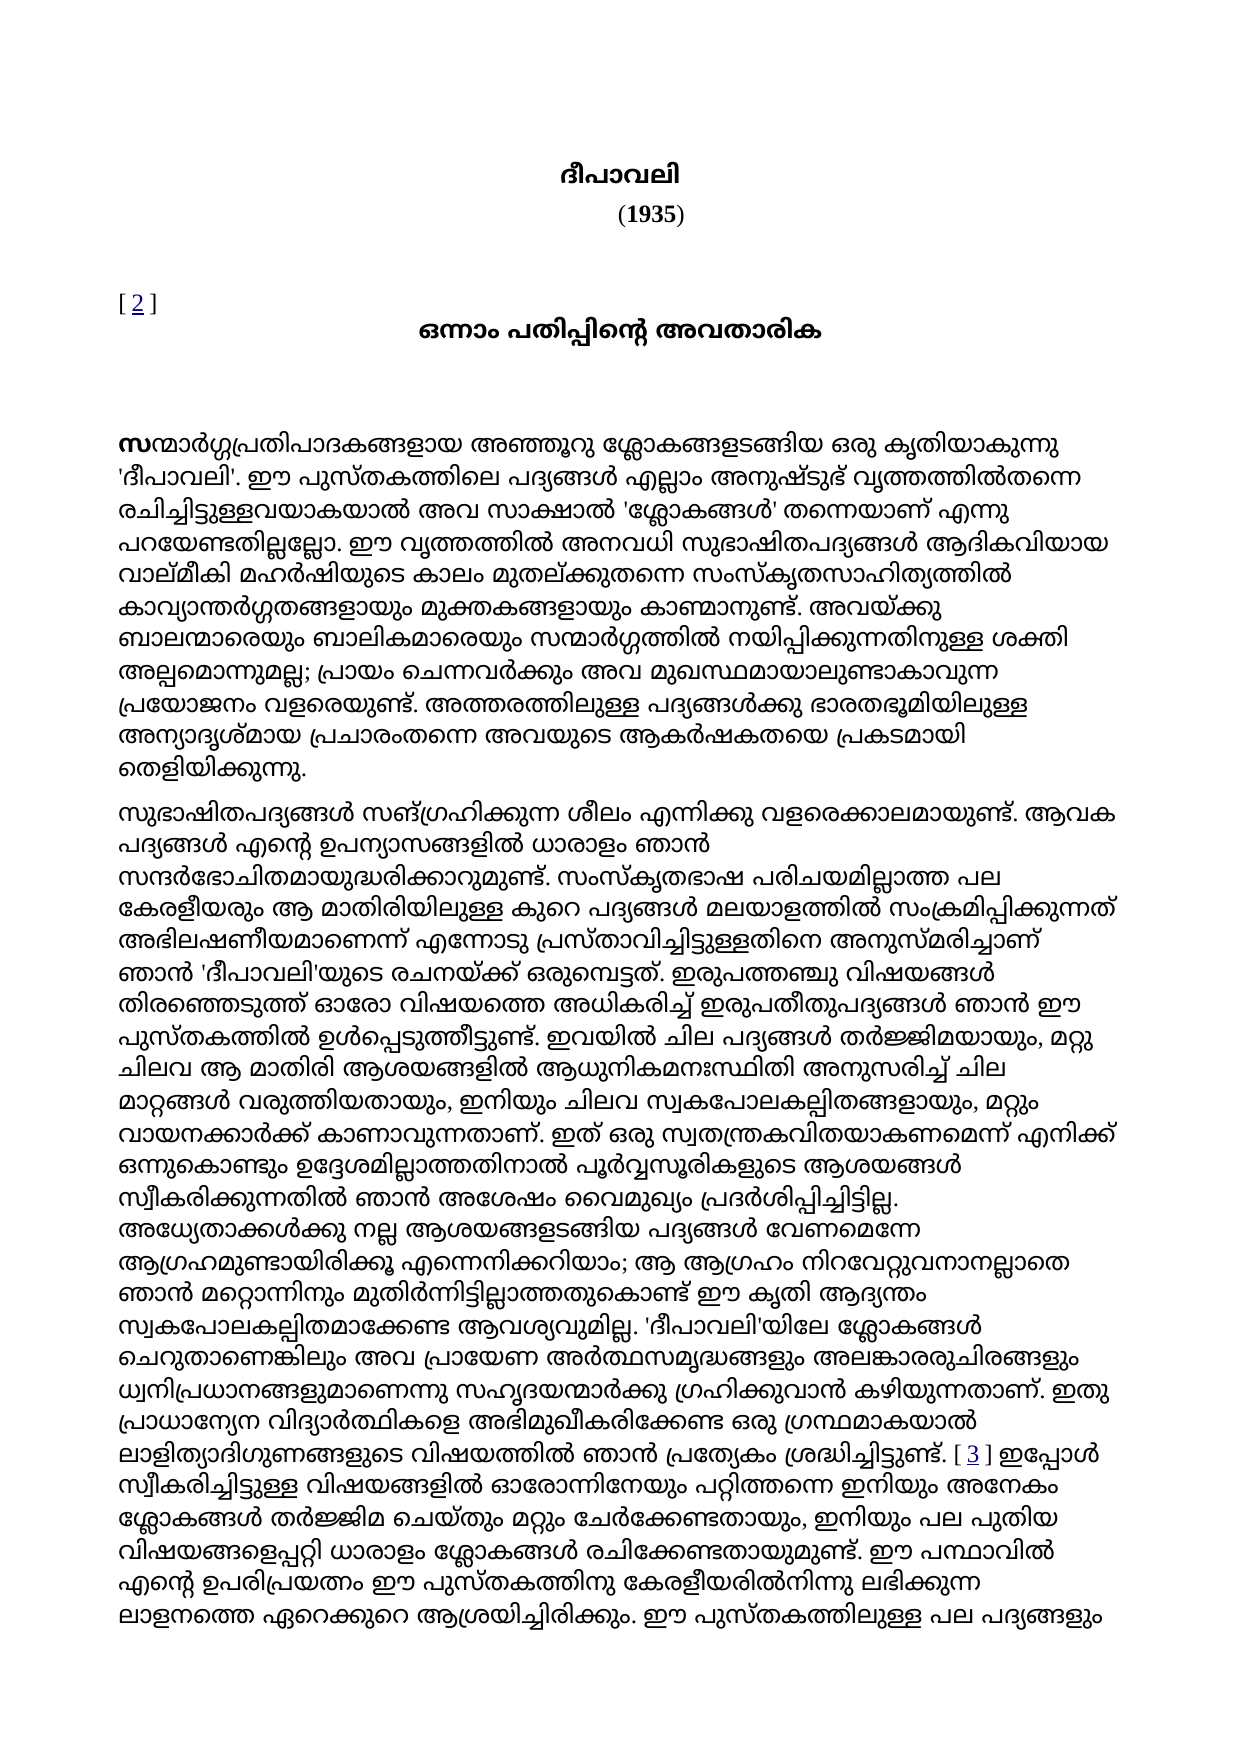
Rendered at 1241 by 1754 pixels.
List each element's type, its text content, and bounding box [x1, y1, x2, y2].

table_cell (1935) [553, 196, 687, 231]
text [ 2 ] [118, 288, 1122, 317]
table_header ദീപാവലി [553, 159, 687, 196]
text സന്മാർഗ്ഗപ്രതിപാദകങ്ങളായ അഞ്ഞൂറു ശ്ലോകങ്ങളടങ്ങിയ ഒരു കൃതിയാകുന്നു 'ദീപാവലി'. ഈ പുസ്തകത്തിലെ പദ്യങ്ങൾ എല്ലാം അനുഷ്ടുഭ് വൃത്തത്തിൽതന്നെ രചിച്ചിട്ടുള്ളവയാകയാൽ അവ സാക്ഷാൽ 'ശ്ലോകങ്ങൾ' തന്നെയാണ് എന്നു പറയേണ്ടതില്ലല്ലോ. ഈ വൃത്തത്തിൽ അനവധി സുഭാഷിതപദ്യങ്ങൾ ആദികവിയായ വാല്മീകി മഹർഷിയുടെ കാലം മുതല്ക്കുതന്നെ സംസ്കൃതസാഹിത്യത്തിൽ കാവ്യാന്തർഗ്ഗതങ്ങളായും മുക്തകങ്ങളായും കാണ്മാനുണ്ട്. അവയ്ക്കു ബാലന്മാരെയും ബാലികമാരെയും സന്മാർഗ്ഗത്തിൽ നയിപ്പിക്കുന്നതിനുള്ള ശക്തി അല്പമൊന്നുമല്ല; പ്രായം ചെന്നവർക്കും അവ മുഖസ്ഥമായാലുണ്ടാകാവുന്ന പ്രയോജനം വളരെയുണ്ട്. അത്തരത്തിലുള്ള പദ്യങ്ങൾക്കു ഭാരതഭൂമിയിലുള്ള അന്യാദൃശ്മായ പ്രചാരംതന്നെ അവയുടെ ആകർഷകതയെ പ്രകടമായി തെളിയിക്കുന്നു. [118, 431, 1122, 786]
text സുഭാഷിതപദ്യങ്ങൾ സങ്ഗ്രഹിക്കുന്ന ശീലം എന്നിക്കു വളരെക്കാലമായുണ്ട്. ആവക പദ്യങ്ങൾ എന്റെ ഉപന്യാസങ്ങളിൽ ധാരാളം ഞാൻ സന്ദർഭോചിതമായുദ്ധരിക്കാറുമുണ്ട്. സംസ്കൃതഭാഷ പരിചയമില്ലാത്ത പല കേരളീയരും ആ മാതിരിയിലുള്ള കുറെ പദ്യങ്ങൾ മലയാളത്തിൽ സംക്രമിപ്പിക്കുന്നത് അഭിലഷണീയമാണെന്ന് എന്നോടു പ്രസ്താവിച്ചിട്ടുള്ളതിനെ അനുസ്മരിച്ചാണ് ഞാൻ 'ദീപാവലി'യുടെ രചനയ്ക്ക് ഒരുമ്പെട്ടത്. ഇരുപത്തഞ്ചു വിഷയങ്ങൾ തിരഞ്ഞെടുത്ത് ഓരോ വിഷയത്തെ അധികരിച്ച് ഇരുപതീതുപദ്യങ്ങൾ ഞാൻ ഈ പുസ്തകത്തിൽ ഉൾപ്പെടുത്തീട്ടുണ്ട്. ഇവയിൽ ചില പദ്യങ്ങൾ തർജ്ജിമയായും, മറ്റു ചിലവ ആ മാതിരി ആശയങ്ങളിൽ ആധുനികമനഃസ്ഥിതി അനുസരിച്ച് ചില മാറ്റങ്ങൾ വരുത്തിയതായും, ഇനിയും ചിലവ സ്വകപോലകല്പിതങ്ങളായും, മറ്റും വായനക്കാർക്ക് കാണാവുന്നതാണ്. ഇത് ഒരു സ്വതന്ത്രകവിതയാകണമെന്ന് എനിക്ക് ഒന്നുകൊണ്ടും ഉദ്ദേശമില്ലാത്തതിനാൽ പൂർവ്വസൂരികളുടെ ആശയങ്ങൾ സ്വീകരിക്കുന്നതിൽ ഞാൻ അശേഷം വൈമുഖ്യം പ്രദർശിപ്പിച്ചിട്ടില്ല. അധ്യേതാക്കൾക്കു നല്ല ആശയങ്ങളടങ്ങിയ പദ്യങ്ങൾ വേണമെന്നേ ആഗ്രഹമുണ്ടായിരിക്കൂ എന്നെനിക്കറിയാം; ആ ആഗ്രഹം നിറവേറ്റുവനാനല്ലാതെ ഞാൻ മറ്റൊന്നിനും മുതിർന്നിട്ടില്ലാത്തതുകൊണ്ട് ഈ കൃതി ആദ്യന്തം സ്വകപോലകല്പിതമാക്കേണ്ട ആവശ്യവുമില്ല. 'ദീപാവലി'യിലേ ശ്ലോകങ്ങൾ ചെറുതാണെങ്കിലും അവ പ്രായേണ അർത്ഥസമൃദ്ധങ്ങളും അലങ്കാരരുചിരങ്ങളും ധ്വനിപ്രധാനങ്ങളുമാണെന്നു സഹൃദയന്മാർക്കു ഗ്രഹിക്കുവാൻ കഴിയുന്നതാണ്. ഇതു പ്രാധാന്യേന വിദ്യാർത്ഥികളെ അഭിമുഖീകരിക്കേണ്ട ഒരു ഗ്രന്ഥമാകയാൽ ലാളിത്യാദിഗുണങ്ങളുടെ വിഷയത്തിൽ ഞാൻ പ്രത്യേകം ശ്രദ്ധിച്ചിട്ടുണ്ട്. [ 3 ] ഇപ്പോൾ സ്വീകരിച്ചിട്ടുള്ള വിഷയങ്ങളിൽ ഓരോന്നിനേയും പറ്റിത്തന്നെ ഇനിയും അനേകം ശ്ലോകങ്ങൾ തർജ്ജിമ ചെയ്തും മറ്റും ചേർക്കേണ്ടതായും, ഇനിയും പല പുതിയ വിഷയങ്ങളെപ്പറ്റി ധാരാളം ശ്ലോകങ്ങൾ രചിക്കേണ്ടതായുമുണ്ട്. ഈ പന്ഥാവിൽ എന്റെ ഉപരിപ്രയത്നം ഈ പുസ്തകത്തിനു കേരളീയരിൽനിന്നു ലഭിക്കുന്ന ലാളനത്തെ ഏറെക്കുറെ ആശ്രയിച്ചിരിക്കും. ഈ പുസ്തകത്തിലുള്ള പല പദ്യങ്ങളും [118, 798, 1122, 1633]
text ഒന്നാം പതിപ്പിന്റെ അവതാരിക [118, 317, 1122, 348]
